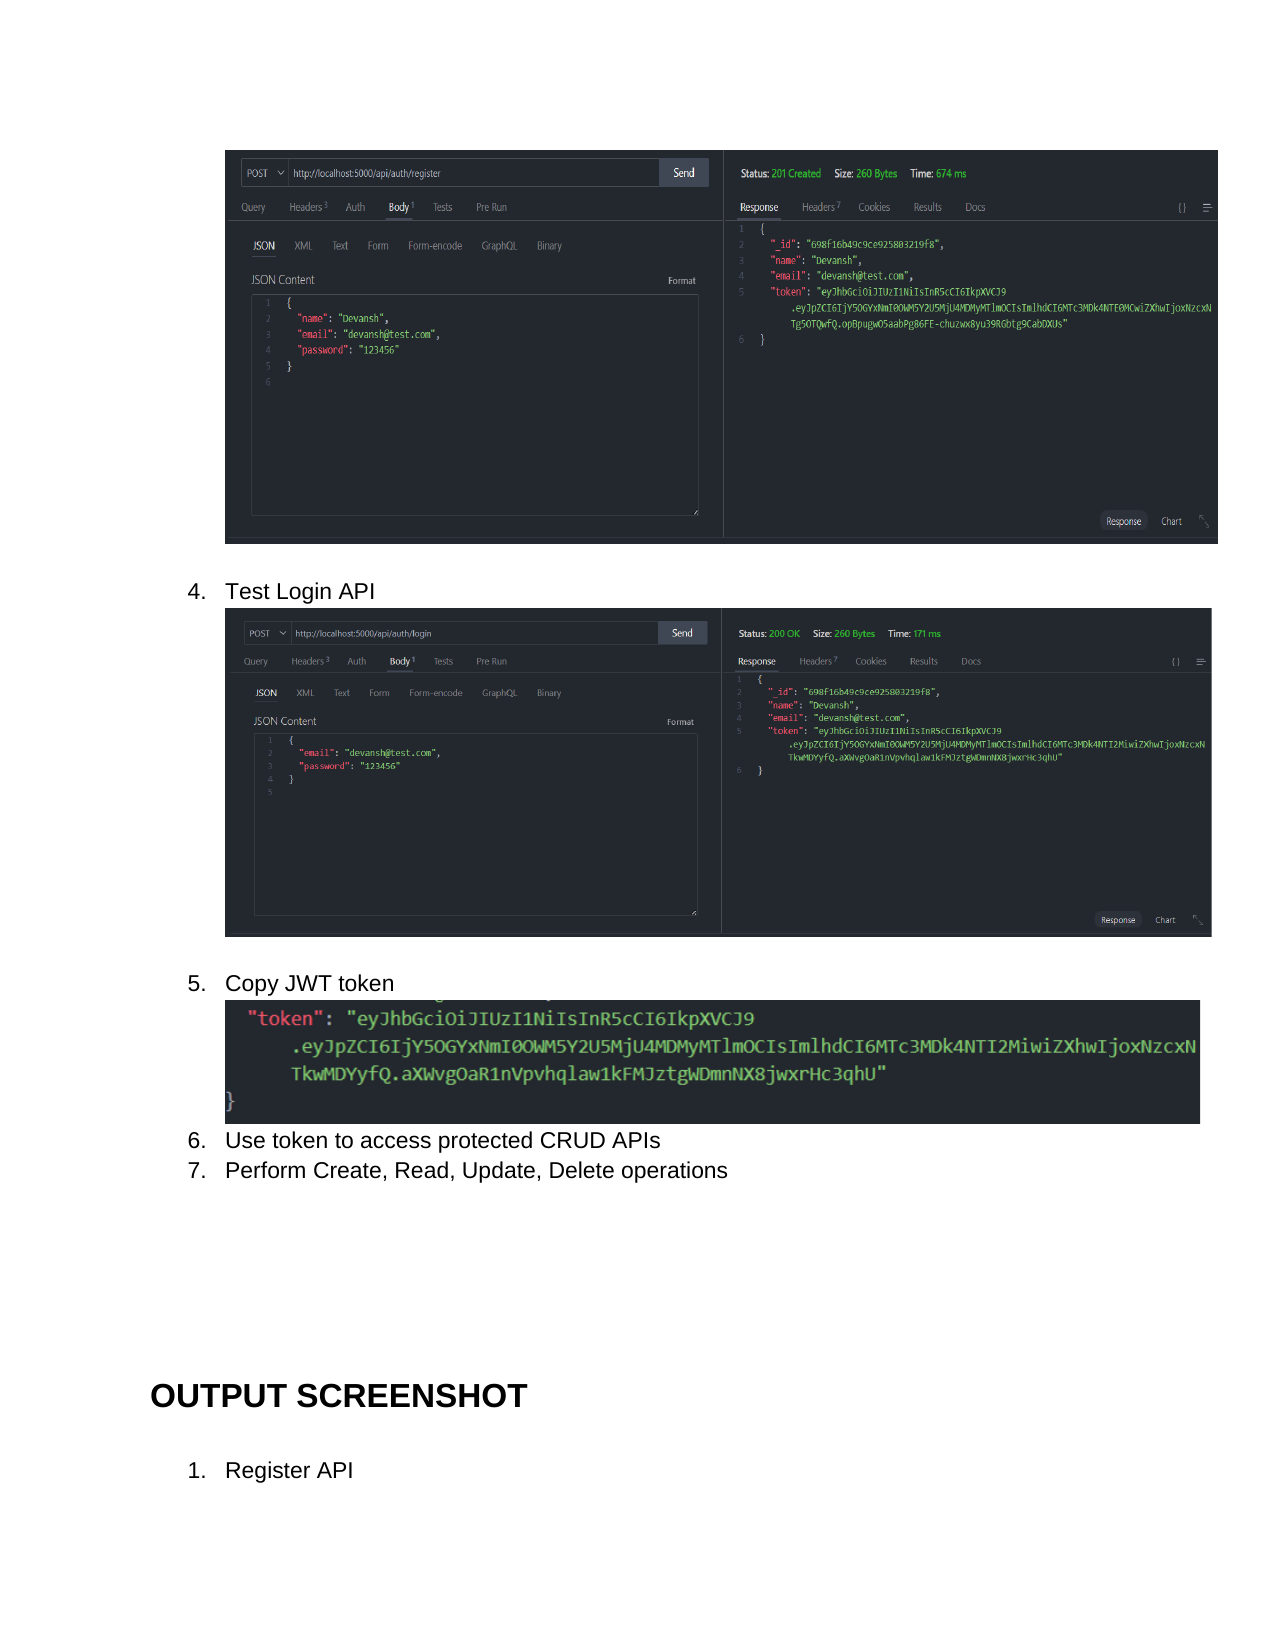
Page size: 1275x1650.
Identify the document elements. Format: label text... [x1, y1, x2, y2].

list Test Login API [187, 578, 1125, 604]
picture [225, 1000, 1200, 1124]
list Register API [187, 1457, 1125, 1484]
list Use token to access protected CRUD APIs [187, 1127, 1125, 1153]
picture [225, 608, 1212, 937]
list Perform Create, Read, Update, Delete operations [187, 1157, 1125, 1184]
subtitle OUTPUT SCREENSHOT [150, 1376, 1125, 1414]
list Copy JWT token [187, 970, 1125, 997]
picture [225, 150, 1218, 544]
